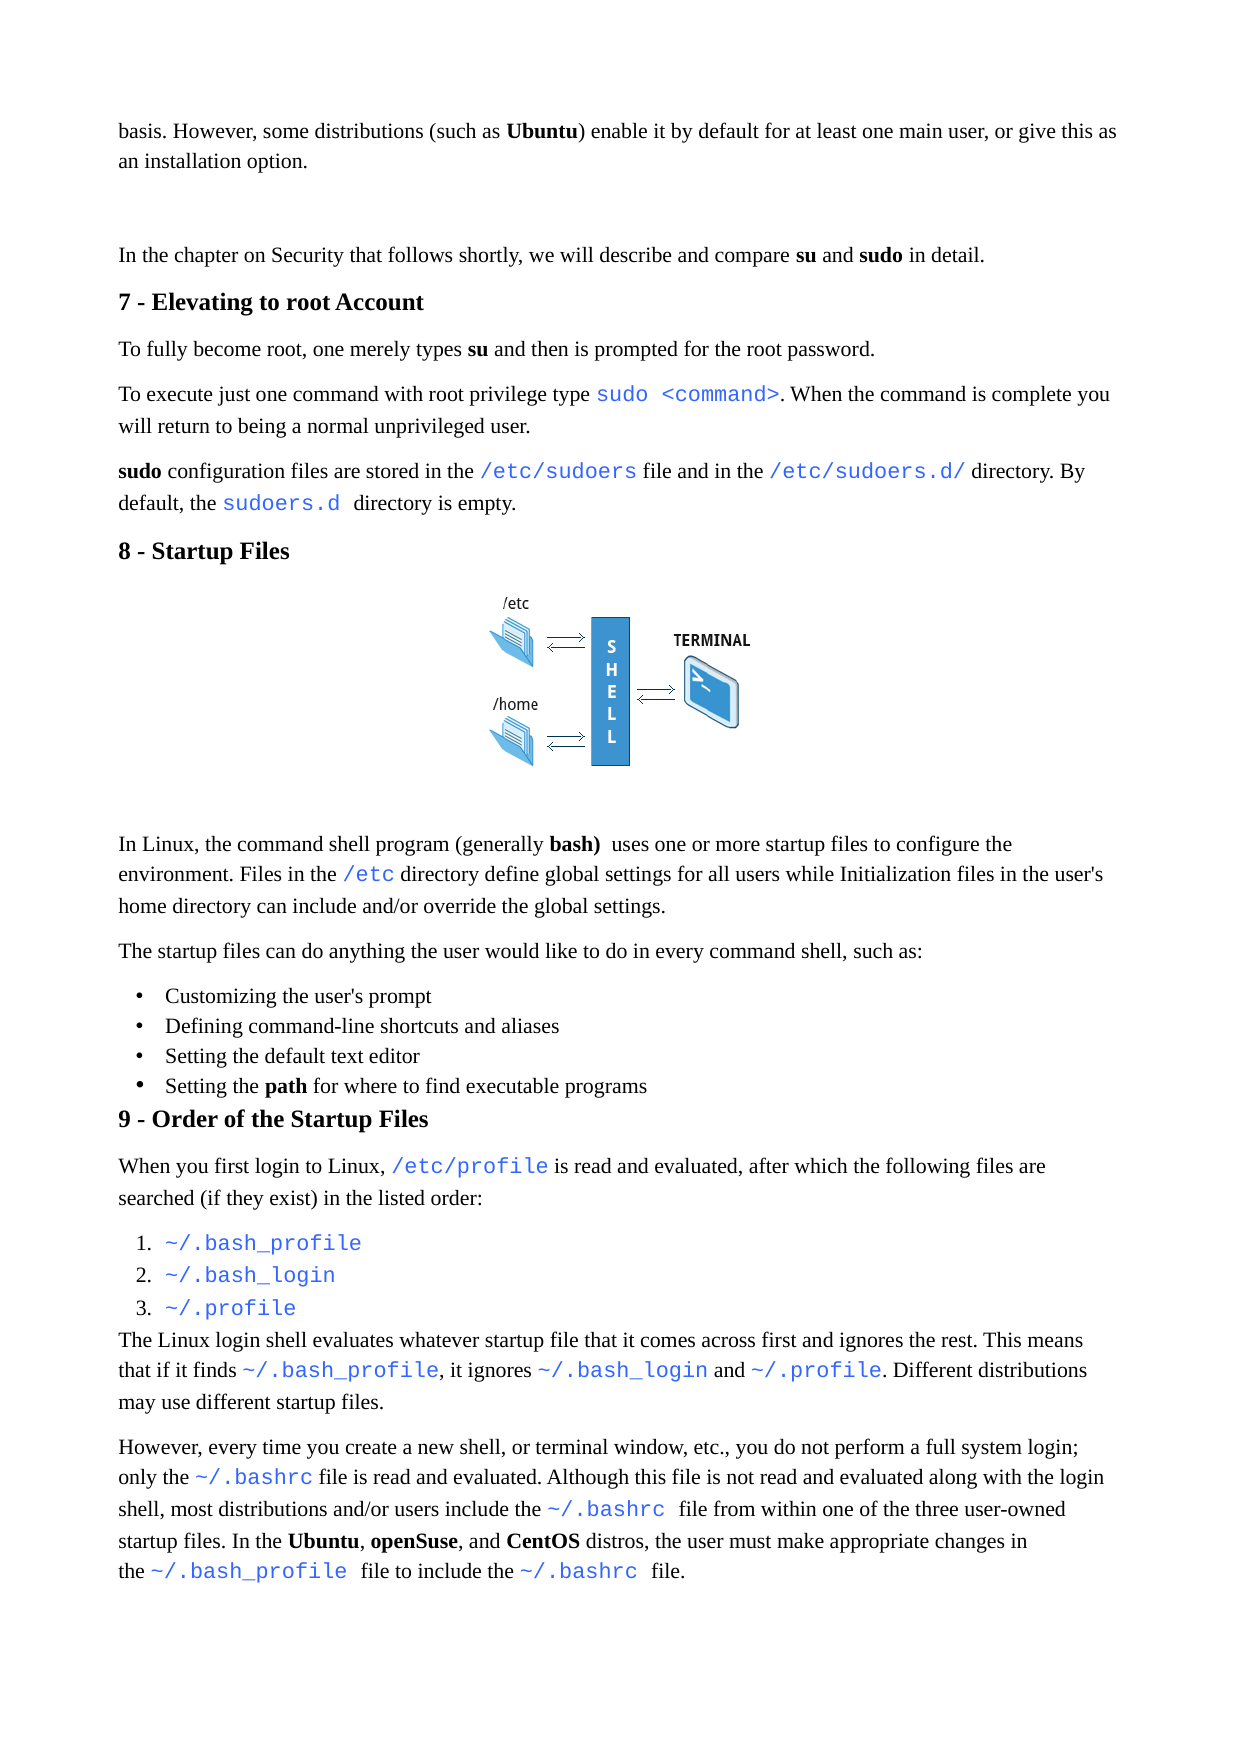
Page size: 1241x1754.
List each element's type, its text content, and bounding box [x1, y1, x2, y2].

list ~/.bash_profile [165, 1230, 1122, 1257]
list ~/.bash_login [165, 1262, 1122, 1289]
text The Linux login shell evaluates whatever startup file that it comes across first and ignores the rest. This means that if it finds ~/.bash_profile, it ignores ~/.bash_login and ~/.profile. Different distributions may use different startup files. [118, 1327, 1122, 1414]
list Setting the default text editor [165, 1043, 1122, 1068]
text To fully become root, one merely types su and then is prompted for the root password. [118, 336, 1122, 361]
text basis. However, some distributions (such as Ubuntu) enable it by default for at least one main user, or give this as an installation option. [118, 118, 1122, 173]
text sudo configuration files are stored in the /etc/sudoers file and in the /etc/sudoers.d/ directory. By default, the sudoers.d directory is empty. [118, 458, 1122, 517]
text In Linux, the command shell program (generally bash) uses one or more startup files to configure the environment. Files in the /etc directory define global settings for all users while Initialization files in the user's home directory can include and/or override the global settings. [118, 831, 1122, 918]
text However, every time you create a new shell, or terminal window, etc., you do not perform a full system login; only the ~/.bashrc file is read and evaluated. Although this file is not read and evaluated along with the login shell, most distributions and/or users include the ~/.bashrc file from within one of the three user-owned startup files. In the Ubuntu, openSuse, and CentOS distros, the user must make appropriate changes in the ~/.bash_profile file to include the ~/.bashrc file. [118, 1434, 1122, 1585]
list Setting the path for where to find executable programs [165, 1073, 1122, 1099]
text 9 - Order of the Startup Files [118, 1104, 1122, 1133]
list Customizing the user's prompt [165, 983, 1122, 1008]
list Defining command-line shortcuts and aliases [165, 1013, 1122, 1038]
text 8 - Startup Files [118, 536, 1122, 565]
list ~/.profile [165, 1294, 1122, 1322]
text The startup files can do anything the user would like to do in every command shell, such as: [118, 938, 1122, 963]
text To execute just one command with root privilege type sudo <command>. When the command is complete you will return to being a normal unprivileged user. [118, 381, 1122, 438]
text In the chapter on Security that follows shortly, we will describe and compare su and sudo in detail. [118, 242, 1122, 267]
picture [476, 585, 765, 780]
text 7 - Elevating to root Account [118, 287, 1122, 316]
text When you first login to Linux, /etc/profile is read and evaluated, after which the following files are searched (if they exist) in the listed order: [118, 1153, 1122, 1210]
